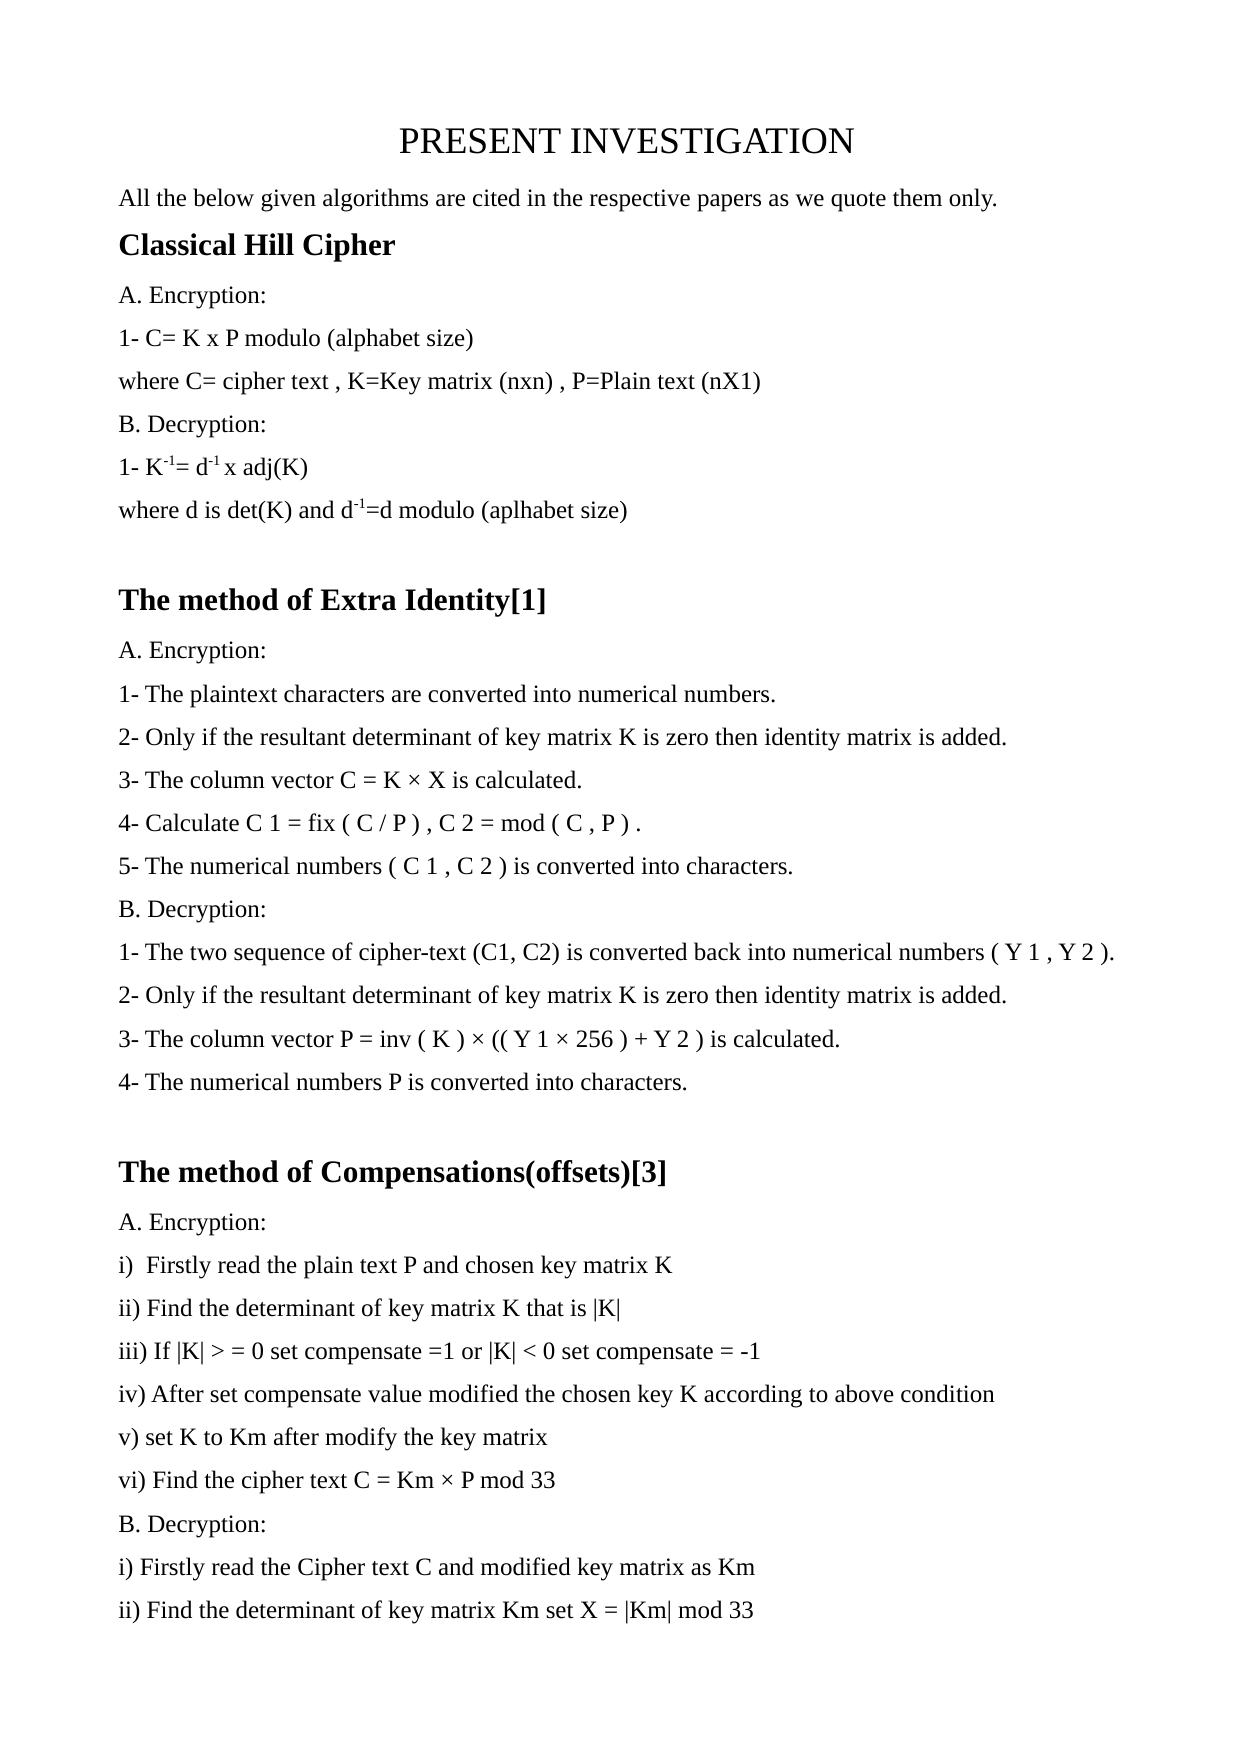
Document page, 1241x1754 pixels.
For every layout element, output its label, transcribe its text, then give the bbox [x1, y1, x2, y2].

text vi) Find the cipher text C = Km × P mod 33 [118, 1466, 1122, 1494]
text 3- The column vector P = inv ( K ) × (( Y 1 × 256 ) + Y 2 ) is calculated. [118, 1024, 1122, 1052]
text 1- C= K x P modulo (alphabet size) [118, 323, 1122, 352]
text where C= cipher text , K=Key matrix (nxn) , P=Plain text (nX1) [118, 366, 1122, 395]
text 5- The numerical numbers ( C 1 , C 2 ) is converted into characters. [118, 851, 1122, 880]
text ii) Find the determinant of key matrix K that is |K| [118, 1293, 1122, 1322]
text B. Decryption: [118, 409, 1122, 438]
text 1- K-1= d-1 x adj(K) [118, 452, 1122, 481]
text 4- Calculate C 1 = fix ( C / P ) , C 2 = mod ( C , P ) . [118, 808, 1122, 837]
text 3- The column vector C = K × X is calculated. [118, 765, 1122, 794]
text iv) After set compensate value modified the chosen key K according to above condition [118, 1379, 1122, 1408]
text v) set K to Km after modify the key matrix [118, 1422, 1122, 1451]
text The method of Extra Identity[1] [118, 582, 1122, 618]
text A. Encryption: [118, 280, 1122, 308]
text 4- The numerical numbers P is converted into characters. [118, 1067, 1122, 1096]
text All the below given algorithms are cited in the respective papers as we quote them only. [118, 183, 1122, 212]
text 2- Only if the resultant determinant of key matrix K is zero then identity matrix is added. [118, 981, 1122, 1009]
text 2- Only if the resultant determinant of key matrix K is zero then identity matrix is added. [118, 722, 1122, 751]
text PRESENT INVESTIGATION [118, 118, 1122, 161]
text A. Encryption: [118, 1207, 1122, 1236]
text i) Firstly read the plain text P and chosen key matrix K [118, 1250, 1122, 1279]
text 1- The two sequence of cipher-text (C1, C2) is converted back into numerical numbers ( Y 1 , Y 2 ). [118, 937, 1122, 966]
text Classical Hill Cipher [118, 226, 1122, 262]
text where d is det(K) and d-1=d modulo (aplhabet size) [118, 495, 1122, 524]
text A. Encryption: [118, 636, 1122, 664]
text B. Decryption: [118, 894, 1122, 923]
text iii) If |K| > = 0 set compensate =1 or |K| < 0 set compensate = -1 [118, 1336, 1122, 1365]
text 1- The plaintext characters are converted into numerical numbers. [118, 679, 1122, 707]
text The method of Compensations(offsets)[3] [118, 1153, 1122, 1189]
text i) Firstly read the Cipher text C and modified key matrix as Km [118, 1552, 1122, 1581]
text ii) Find the determinant of key matrix Km set X = |Km| mod 33 [118, 1595, 1122, 1624]
text B. Decryption: [118, 1509, 1122, 1537]
